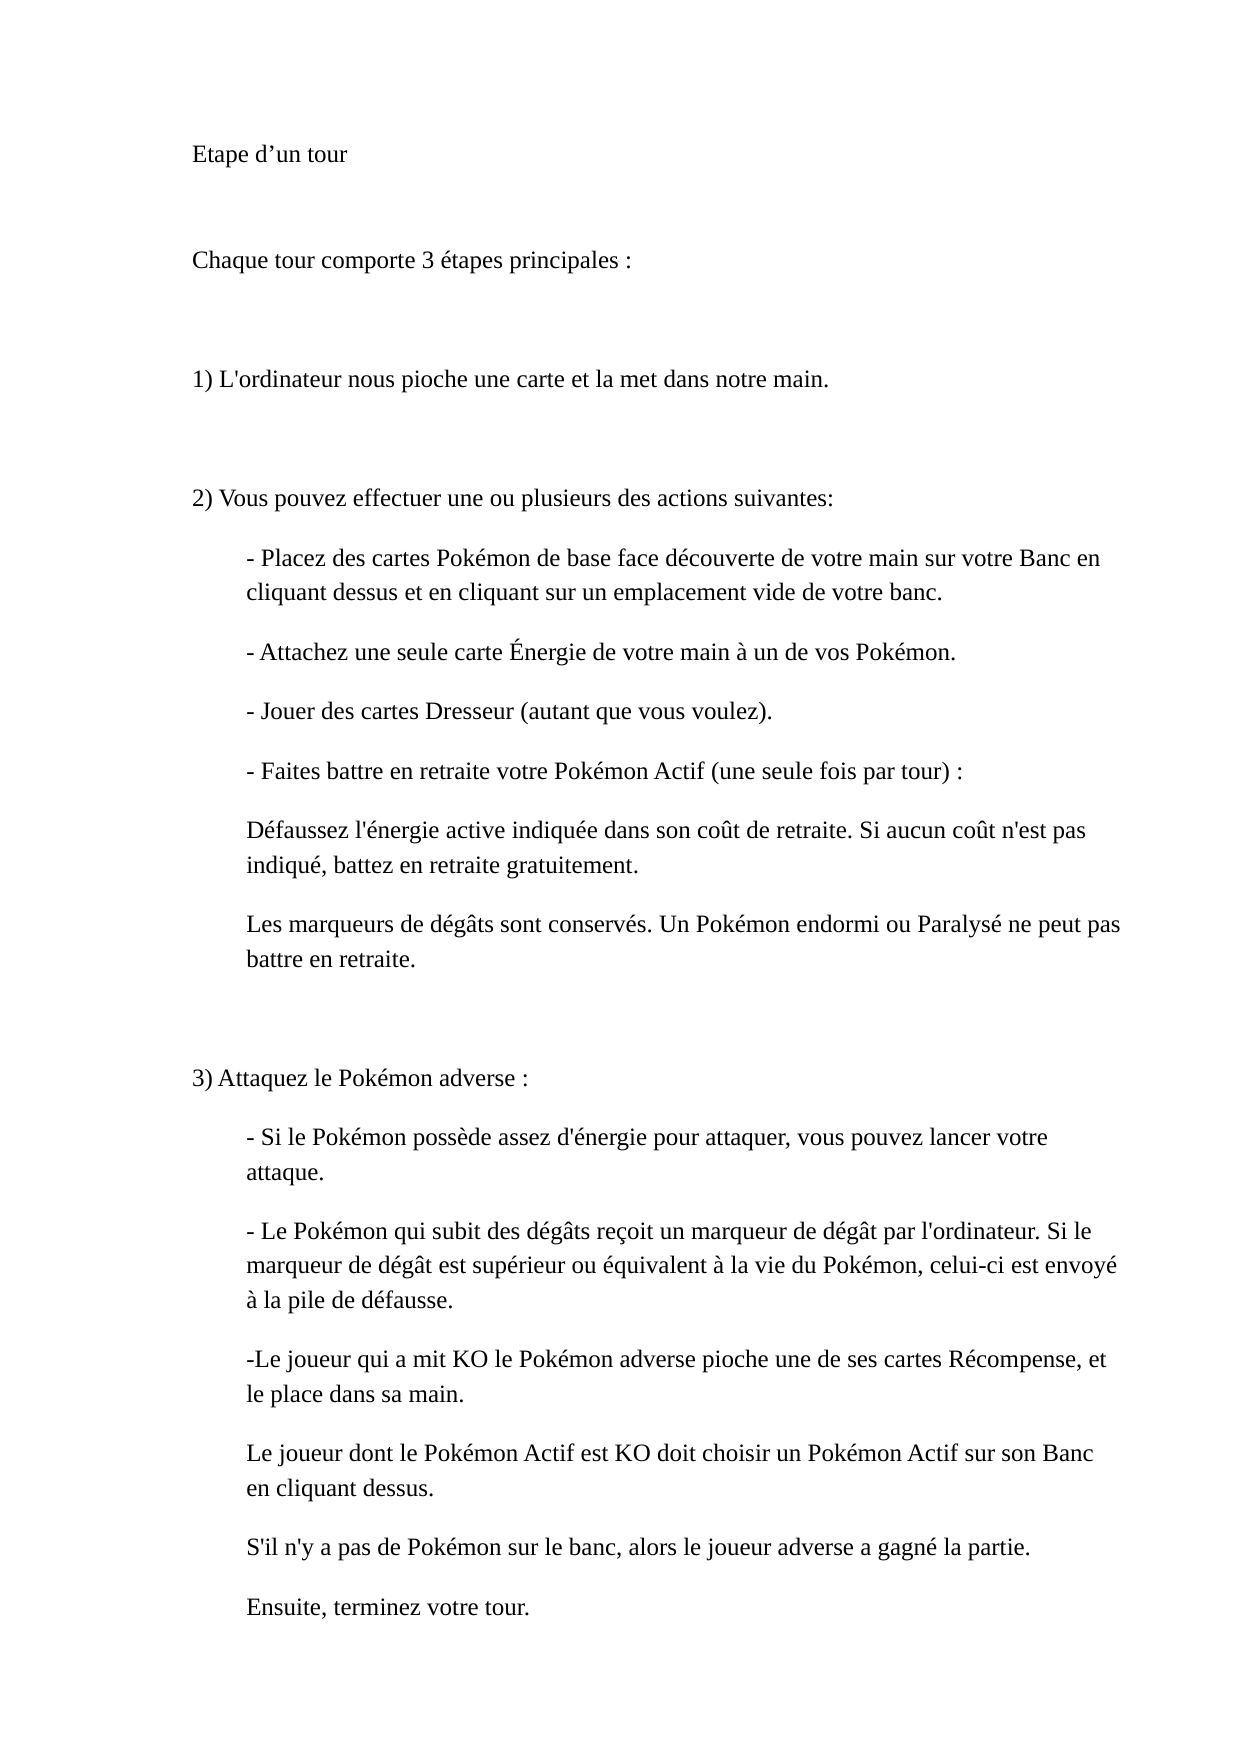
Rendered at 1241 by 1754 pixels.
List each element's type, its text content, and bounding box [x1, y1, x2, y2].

text Chaque tour comporte 3 étapes principales : [192, 245, 1122, 274]
text - Placez des cartes Pokémon de base face découverte de votre main sur votre Banc en cliquant dessus et en cliquant sur un emplacement vide de votre banc. [246, 543, 1122, 606]
text - Le Pokémon qui subit des dégâts reçoit un marqueur de dégât par l'ordinateur. Si le marqueur de dégât est supérieur ou équivalent à la vie du Pokémon, celui-ci est envoyé à la pile de défausse. [246, 1216, 1122, 1314]
text Défaussez l'énergie active indiquée dans son coût de retraite. Si aucun coût n'est pas indiqué, battez en retraite gratuitement. [246, 815, 1122, 878]
text - Attachez une seule carte Énergie de votre main à un de vos Pokémon. [246, 637, 1122, 666]
text -Le joueur qui a mit KO le Pokémon adverse pioche une de ses cartes Récompense, et le place dans sa main. [246, 1344, 1122, 1408]
text - Jouer des cartes Dresseur (autant que vous voulez). [246, 696, 1122, 725]
text Le joueur dont le Pokémon Actif est KO doit choisir un Pokémon Actif sur son Banc en cliquant dessus. [246, 1438, 1122, 1502]
text S'il n'y a pas de Pokémon sur le banc, alors le joueur adverse a gagné la partie. [246, 1532, 1122, 1561]
text 2) Vous pouvez effectuer une ou plusieurs des actions suivantes: [192, 483, 1122, 512]
text Ensuite, terminez votre tour. [246, 1592, 1122, 1621]
text Les marqueurs de dégâts sont conservés. Un Pokémon endormi ou Paralysé ne peut pas battre en retraite. [246, 909, 1122, 972]
text 1) L'ordinateur nous pioche une carte et la met dans notre main. [192, 364, 1122, 393]
text Etape d’un tour [192, 139, 1122, 168]
text - Si le Pokémon possède assez d'énergie pour attaquer, vous pouvez lancer votre attaque. [246, 1122, 1122, 1185]
text - Faites battre en retraite votre Pokémon Actif (une seule fois par tour) : [246, 756, 1122, 784]
text 3) Attaquez le Pokémon adverse : [192, 1063, 1122, 1091]
